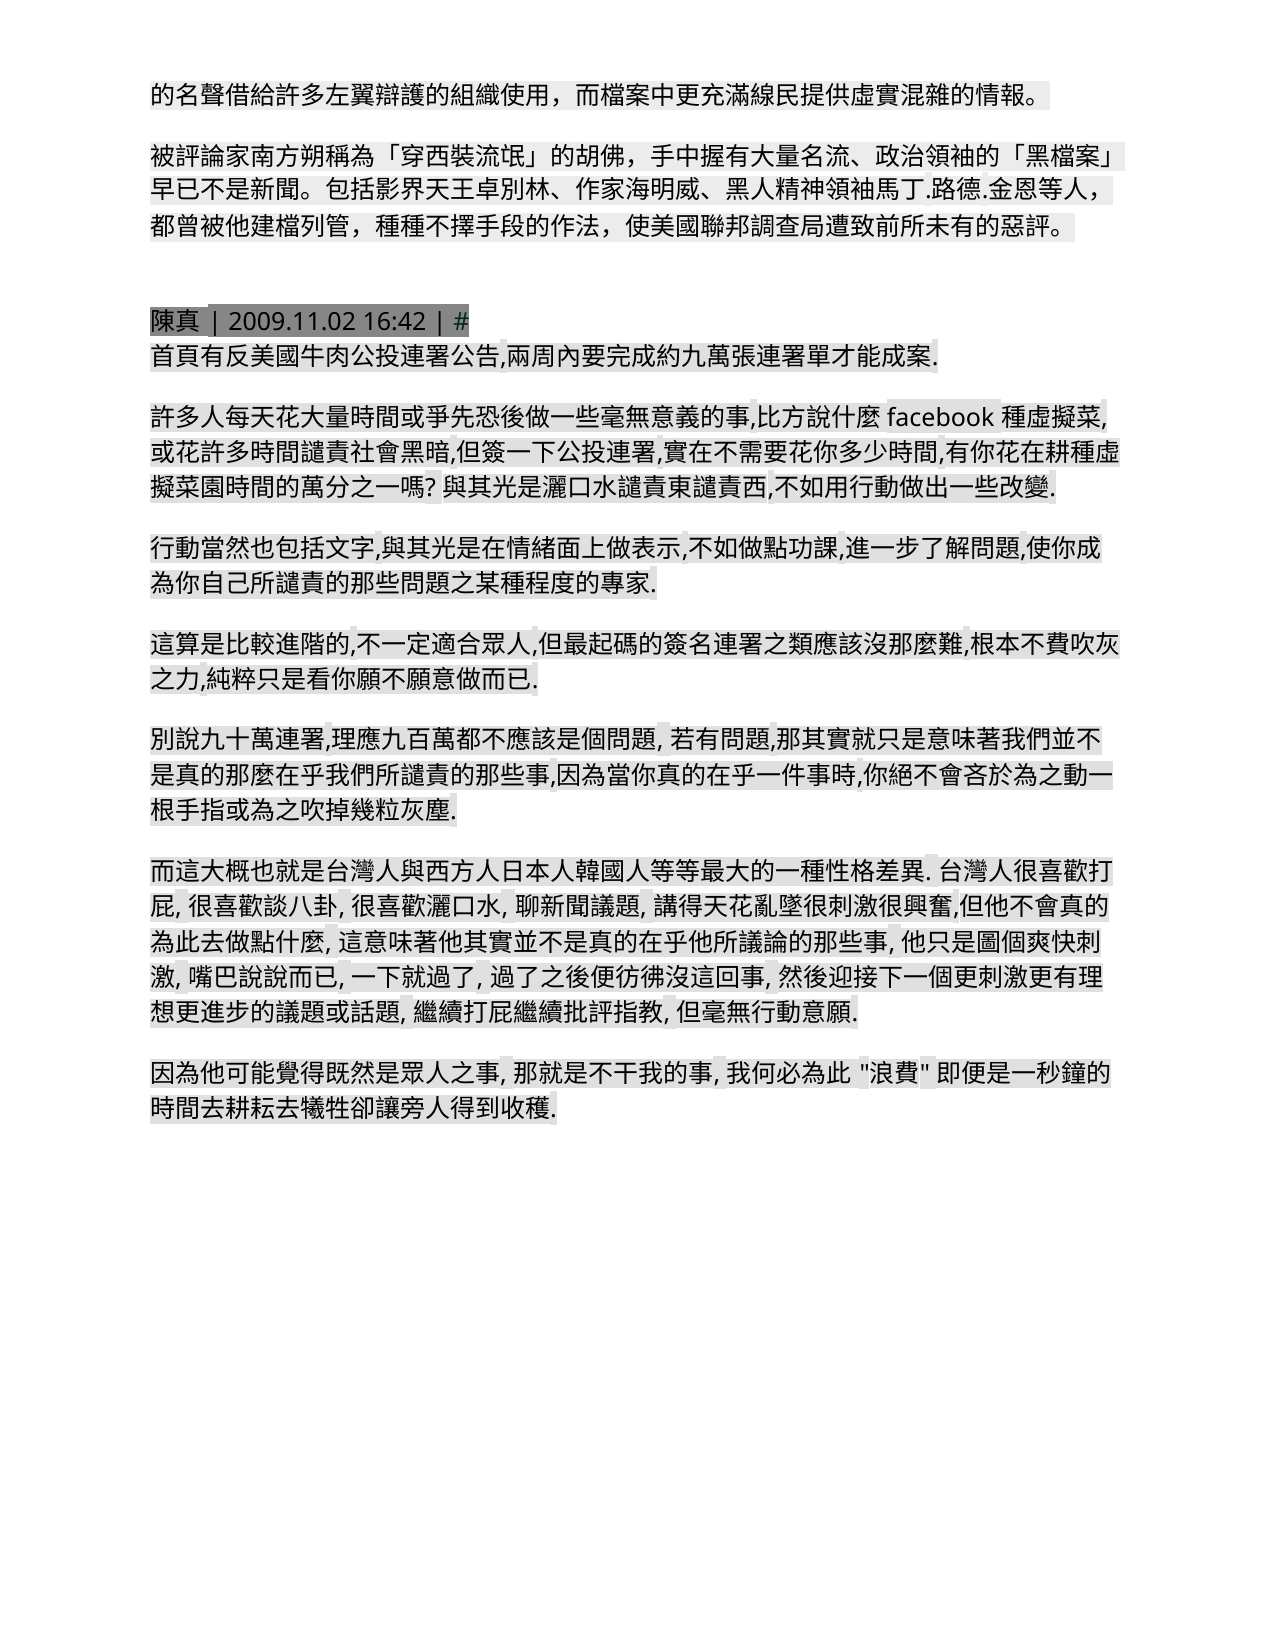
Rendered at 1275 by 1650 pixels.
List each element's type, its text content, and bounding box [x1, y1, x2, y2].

text 因為他可能覺得既然是眾人之事, 那就是不干我的事, 我何必為此 "浪費" 即便是一秒鐘的時間去耕耘去犧牲卻讓旁人得到收穫. [150, 1054, 1125, 1125]
text 別說九十萬連署,理應九百萬都不應該是個問題, 若有問題,那其實就只是意味著我們並不是真的那麼在乎我們所譴責的那些事,因為當你真的在乎一件事時,你絕不會吝於為之動一根手指或為之吹掉幾粒灰塵. [150, 721, 1125, 827]
text 被評論家南方朔稱為「穿西裝流氓」的胡佛，手中握有大量名流、政治領袖的「黑檔案」早已不是新聞。包括影界天王卓別林、作家海明威、黑人精神領袖馬丁.路德.金恩等人，都曾被他建檔列管，種種不擇手段的作法，使美國聯邦調查局遭致前所未有的惡評。 [150, 135, 1125, 277]
text 陳真 | 2009.11.02 16:42 | # [150, 302, 1125, 337]
text 這算是比較進階的,不一定適合眾人,但最起碼的簽名連署之類應該沒那麼難,根本不費吹灰之力,純粹只是看你願不願意做而已. [150, 625, 1125, 696]
text 首頁有反美國牛肉公投連署公告,兩周內要完成約九萬張連署單才能成案. [150, 337, 1125, 373]
text 而這大概也就是台灣人與西方人日本人韓國人等等最大的一種性格差異. 台灣人很喜歡打屁, 很喜歡談八卦, 很喜歡灑口水, 聊新聞議題, 講得天花亂墜很刺激很興奮,但他不會真的為此去做點什麼, 這意味著他其實並不是真的在乎他所議論的那些事, 他只是圖個爽快刺激, 嘴巴說說而已, 一下就過了, 過了之後便彷彿沒這回事, 然後迎接下一個更刺激更有理想更進步的議題或話題, 繼續打屁繼續批評指教, 但毫無行動意願. [150, 852, 1125, 1029]
text 許多人每天花大量時間或爭先恐後做一些毫無意義的事,比方說什麼facebook 種虛擬菜,或花許多時間譴責社會黑暗,但簽一下公投連署,實在不需要花你多少時間,有你花在耕種虛擬菜園時間的萬分之一嗎? 與其光是灑口水譴責東譴責西,不如用行動做出一些改變. [150, 398, 1125, 504]
text 行動當然也包括文字,與其光是在情緒面上做表示,不如做點功課,進一步了解問題,使你成為你自己所譴責的那些問題之某種程度的專家. [150, 529, 1125, 600]
text 的名聲借給許多左翼辯護的組織使用，而檔案中更充滿線民提供虛實混雜的情報。 [150, 75, 1125, 110]
